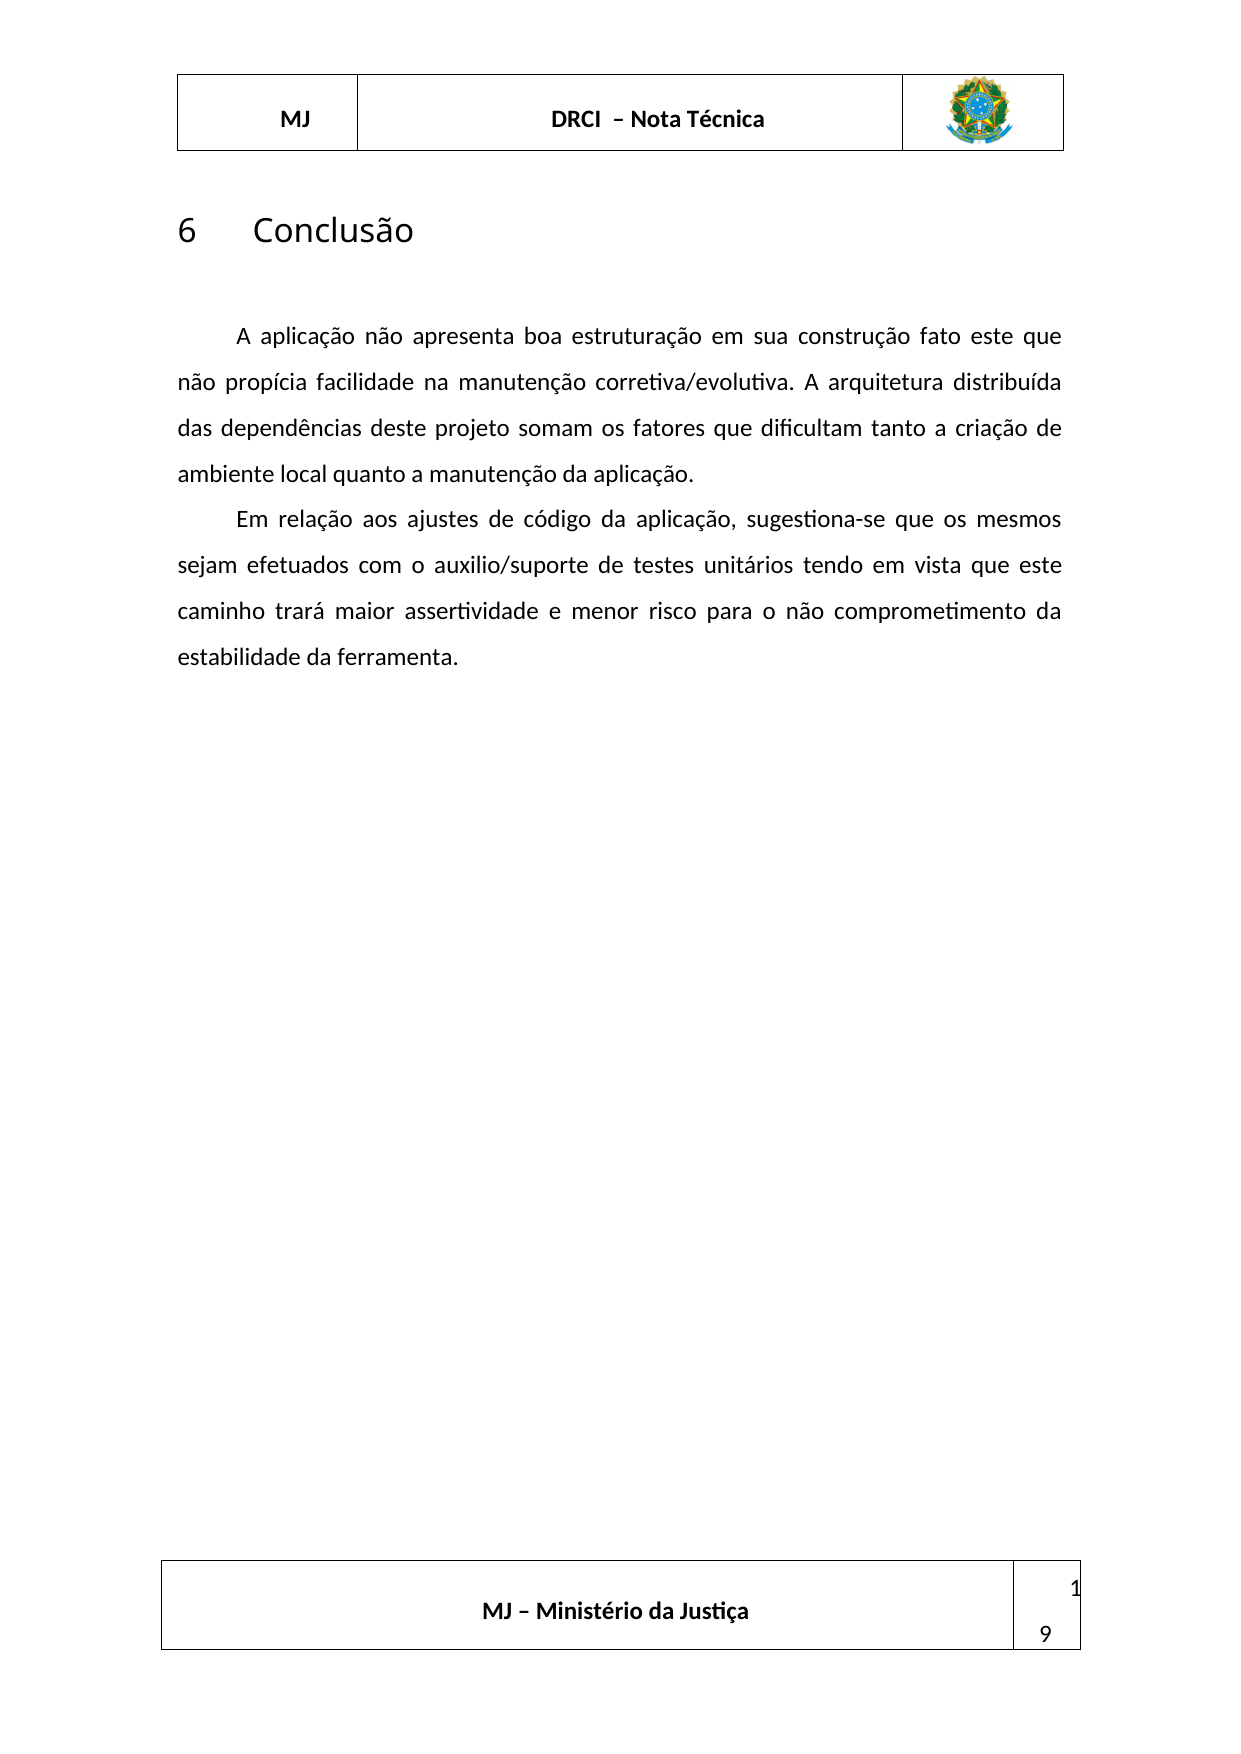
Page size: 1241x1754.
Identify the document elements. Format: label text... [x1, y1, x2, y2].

text Em relação aos ajustes de código da aplicação, sugestiona-se que os mesmos sejam efetuados com o auxilio/suporte de testes unitários tendo em vista que este caminho trará maior assertividade e menor risco para o não comprometimento da estabilidade da ferramenta. [177, 625, 1063, 671]
text Em relação aos ajustes de código da aplicação, sugestiona-se que os mesmos sejam efetuados com o auxilio/suporte de testes unitários tendo em vista que este caminho trará maior assertividade e menor risco para o não comprometimento da estabilidade da ferramenta. [177, 503, 1063, 549]
text Em relação aos ajustes de código da aplicação, sugestiona-se que os mesmos sejam efetuados com o auxilio/suporte de testes unitários tendo em vista que este caminho trará maior assertividade e menor risco para o não comprometimento da estabilidade da ferramenta. [177, 580, 1063, 595]
subtitle 6 Conclusão [414, 207, 1063, 252]
text A aplicação não apresenta boa estruturação em sua construção fato este que não propícia facilidade na manutenção corretiva/evolutiva. A arquitetura distribuída das dependências deste projeto somam os fatores que dificultam tanto a criação de ambiente local quanto a manutenção da aplicação. [177, 442, 1063, 488]
picture [944, 75, 1020, 149]
text A aplicação não apresenta boa estruturação em sua construção fato este que não propícia facilidade na manutenção corretiva/evolutiva. A arquitetura distribuída das dependências deste projeto somam os fatores que dificultam tanto a criação de ambiente local quanto a manutenção da aplicação. [177, 321, 1063, 366]
text A aplicação não apresenta boa estruturação em sua construção fato este que não propícia facilidade na manutenção corretiva/evolutiva. A arquitetura distribuída das dependências deste projeto somam os fatores que dificultam tanto a criação de ambiente local quanto a manutenção da aplicação. [177, 397, 1063, 412]
